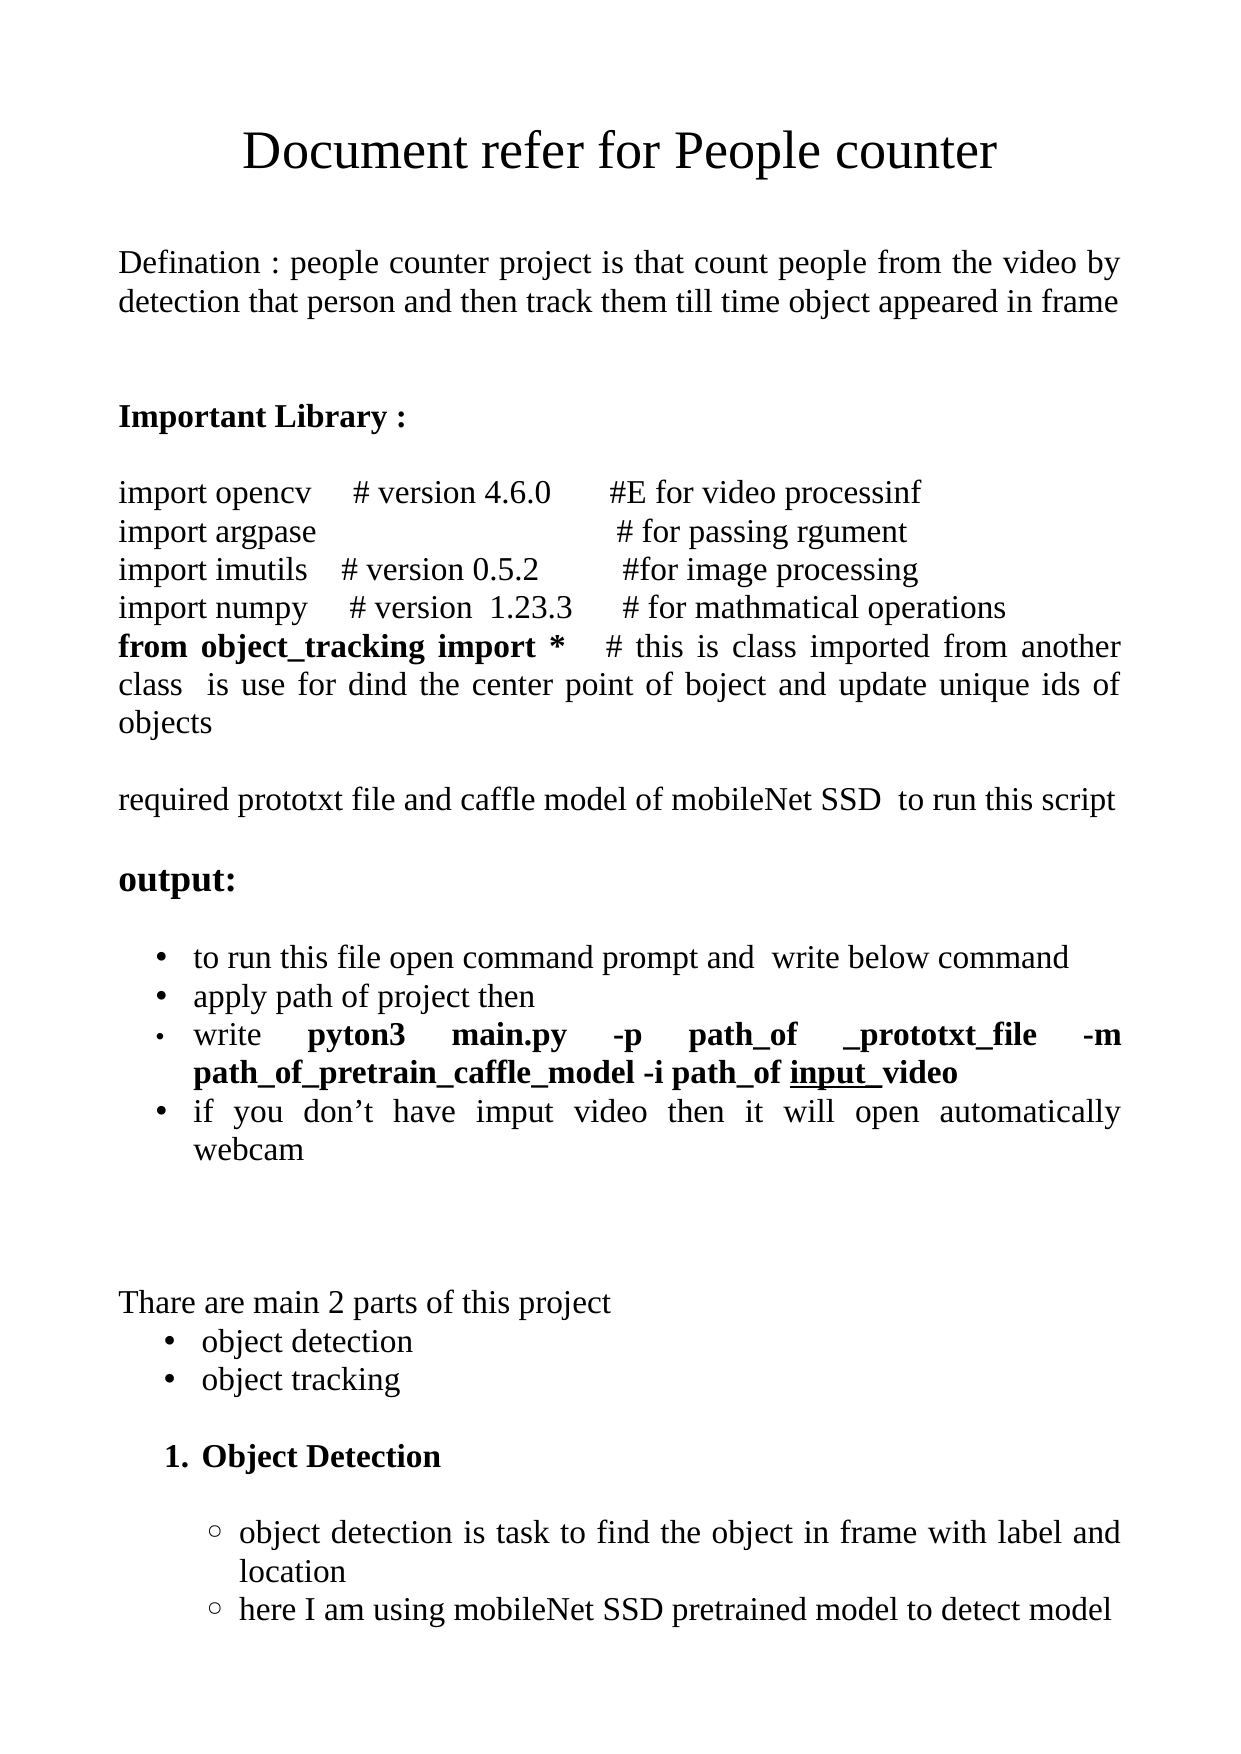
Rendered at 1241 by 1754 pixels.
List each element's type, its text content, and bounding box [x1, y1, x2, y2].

list object detection [164, 1321, 1122, 1359]
list Object Detection [164, 1436, 1122, 1474]
text import argpase # for passing rgument [118, 511, 1122, 549]
list if you don’t have imput video then it will open automatically webcam [156, 1091, 1122, 1167]
text import numpy # version 1.23.3 # for mathmatical operations [118, 588, 1122, 626]
text Important Library : [118, 396, 1122, 434]
text from object_tracking import * # this is class imported from another class is use for dind the center point of boject and update unique ids of objects [118, 626, 1122, 741]
list here I am using mobileNet SSD pretrained model to detect model [201, 1589, 1122, 1627]
text required prototxt file and caffle model of mobileNet SSD to run this script [118, 779, 1122, 818]
list object tracking [164, 1359, 1122, 1397]
text Thare are main 2 parts of this project [118, 1282, 1122, 1321]
text import imutils # version 0.5.2 #for image processing [118, 549, 1122, 588]
text Document refer for People counter [118, 118, 1122, 180]
list to run this file open command prompt and write below command [156, 937, 1122, 976]
list apply path of project then [156, 976, 1122, 1014]
list write pyton3 main.py -p path_of _prototxt_file -m path_of_pretrain_caffle_model -i path_of input_video [156, 1014, 1122, 1091]
text output: [118, 856, 1122, 899]
list object detection is task to find the object in frame with label and location [201, 1512, 1122, 1589]
text import opencv # version 4.6.0 #E for video processinf [118, 473, 1122, 511]
text Defination : people counter project is that count people from the video by detection that person and then track them till time object appeared in frame [118, 243, 1122, 319]
